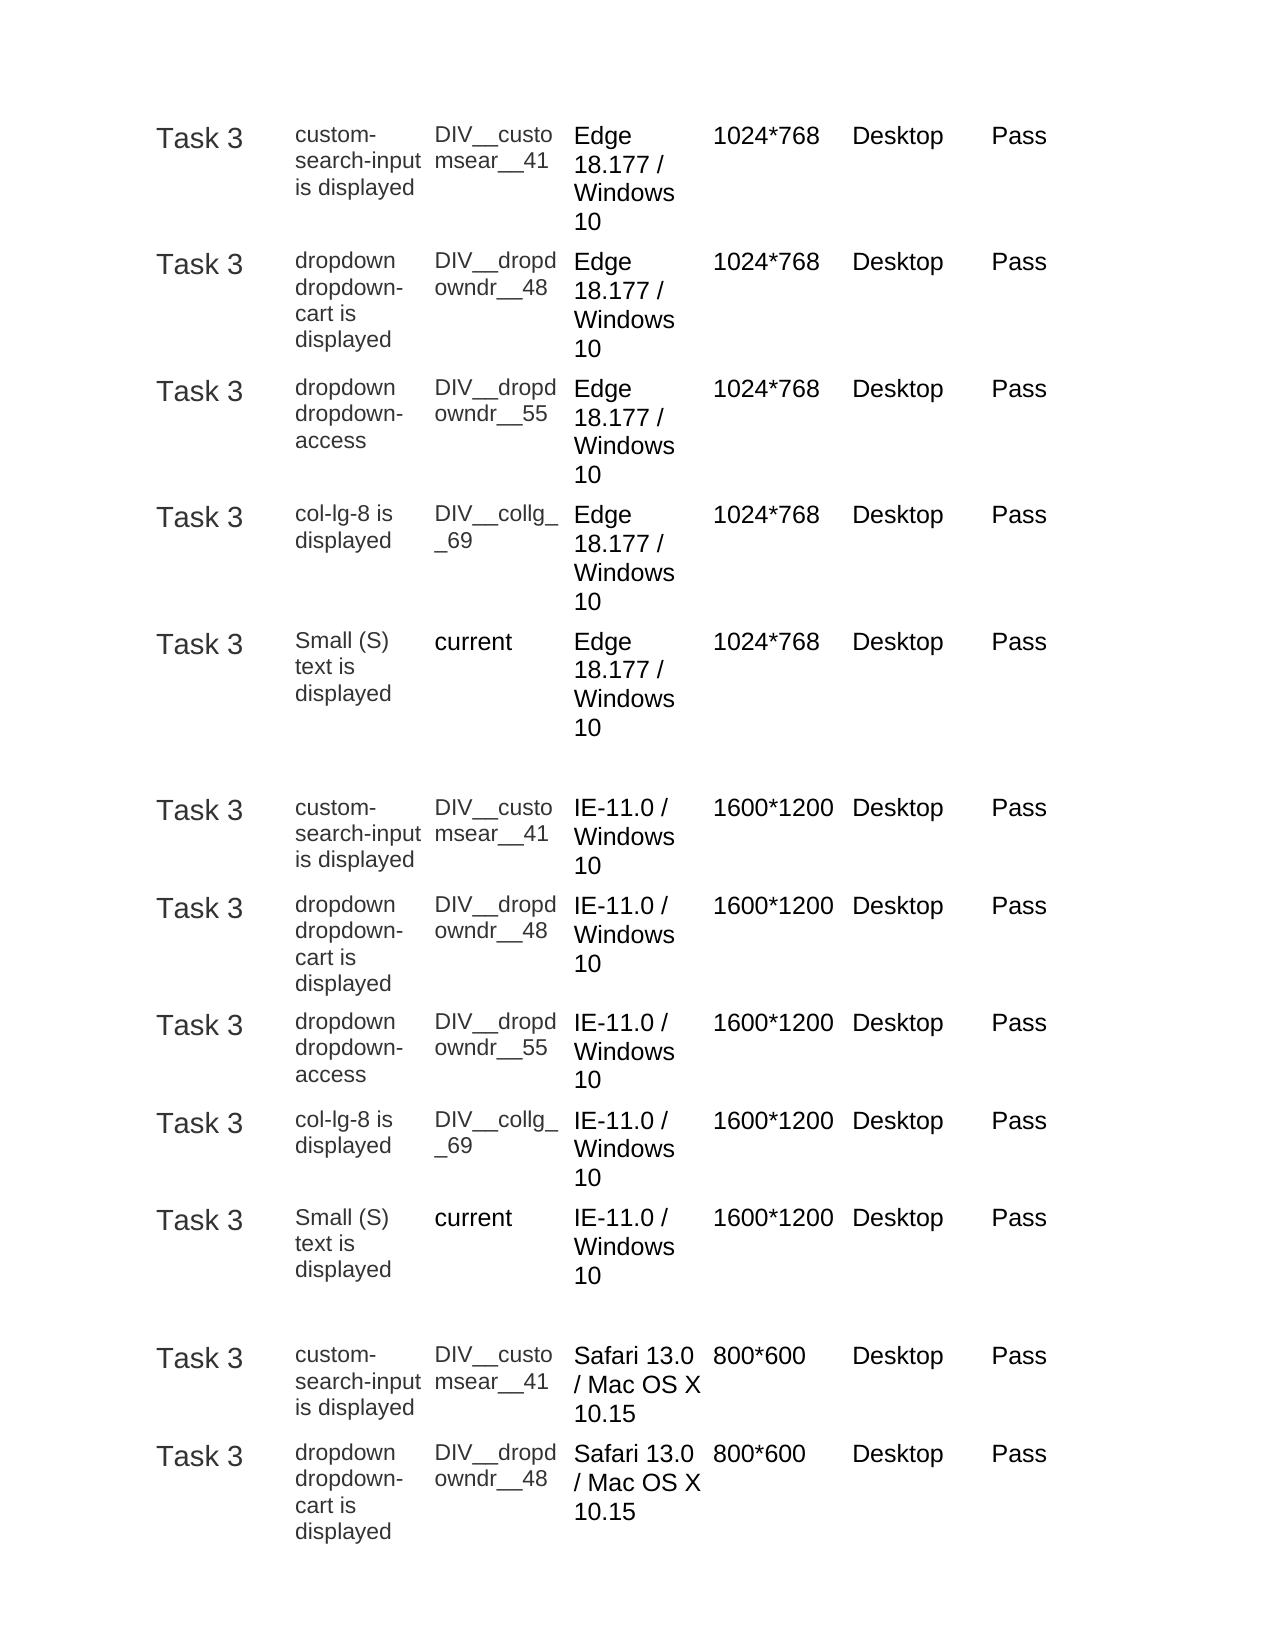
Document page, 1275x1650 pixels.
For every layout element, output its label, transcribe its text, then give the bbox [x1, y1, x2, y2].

table_cell 1600*1200 [707, 1100, 846, 1198]
table_cell Pass [986, 495, 1125, 621]
table_cell 1600*1200 [707, 1198, 846, 1295]
table_cell Desktop [846, 788, 986, 885]
table_cell [429, 75, 568, 115]
table_cell [150, 748, 289, 788]
table_cell custom-search-input is displayed [289, 1336, 428, 1433]
table_cell [429, 1295, 568, 1336]
table_cell [986, 748, 1125, 788]
table_cell [707, 1295, 846, 1336]
table_cell DIV__dropdowndr__55 [429, 1002, 568, 1100]
table_cell custom-search-input is displayed [289, 115, 428, 242]
table_cell DIV__collg__69 [429, 1100, 568, 1198]
table_cell Desktop [846, 368, 986, 494]
table_cell Edge 18.177 / Windows 10 [568, 621, 707, 747]
table_cell Safari 13.0 / Mac OS X 10.15 [568, 1433, 707, 1550]
table_cell Task 3 [150, 885, 289, 1002]
table_cell Task 3 [150, 621, 289, 747]
table_cell 1600*1200 [707, 885, 846, 1002]
table_cell DIV__dropdowndr__55 [429, 368, 568, 494]
table_cell dropdown dropdown-cart is displayed [289, 885, 428, 1002]
table_cell DIV__customsear__41 [429, 788, 568, 885]
table_cell 1024*768 [707, 495, 846, 621]
table_cell Pass [986, 1336, 1125, 1433]
table_cell current [429, 1198, 568, 1295]
table_cell Small (S) text is displayed [289, 1198, 428, 1295]
table_cell 1024*768 [707, 115, 846, 242]
table_cell Edge 18.177 / Windows 10 [568, 368, 707, 494]
table_cell [846, 748, 986, 788]
table_cell Task 3 [150, 1100, 289, 1198]
table_cell custom-search-input is displayed [289, 788, 428, 885]
table_cell dropdown dropdown-access [289, 1002, 428, 1100]
table_cell Desktop [846, 621, 986, 747]
table_cell Desktop [846, 1198, 986, 1295]
table_cell 1024*768 [707, 368, 846, 494]
table_cell Task 3 [150, 115, 289, 242]
table_cell [429, 748, 568, 788]
table_cell Edge 18.177 / Windows 10 [568, 495, 707, 621]
table_cell col-lg-8 is displayed [289, 1100, 428, 1198]
table_cell Pass [986, 242, 1125, 368]
table_cell [707, 748, 846, 788]
table_cell Task 3 [150, 1198, 289, 1295]
table_cell [289, 1295, 428, 1336]
table_cell 1600*1200 [707, 788, 846, 885]
table_cell Desktop [846, 115, 986, 242]
table_cell [986, 75, 1125, 115]
table_cell [150, 1295, 289, 1336]
table_cell [986, 1295, 1125, 1336]
table_cell dropdown dropdown-cart is displayed [289, 1433, 428, 1550]
table_cell DIV__customsear__41 [429, 1336, 568, 1433]
table_cell DIV__customsear__41 [429, 115, 568, 242]
table_cell Task 3 [150, 788, 289, 885]
table_cell Edge 18.177 / Windows 10 [568, 115, 707, 242]
table_cell [846, 1295, 986, 1336]
table_cell col-lg-8 is displayed [289, 495, 428, 621]
table_cell Pass [986, 621, 1125, 747]
table_cell [289, 748, 428, 788]
table_cell Edge 18.177 / Windows 10 [568, 242, 707, 368]
table_cell IE-11.0 / Windows 10 [568, 1100, 707, 1198]
table_cell Desktop [846, 495, 986, 621]
table_cell Desktop [846, 1100, 986, 1198]
table_cell Task 3 [150, 1336, 289, 1433]
table_cell 800*600 [707, 1433, 846, 1550]
table_cell Desktop [846, 1433, 986, 1550]
table_cell Pass [986, 1100, 1125, 1198]
table_cell Pass [986, 1433, 1125, 1550]
table_cell Task 3 [150, 242, 289, 368]
table_cell [568, 1295, 707, 1336]
table_cell current [429, 621, 568, 747]
table_cell [568, 748, 707, 788]
table_cell 1024*768 [707, 621, 846, 747]
table_cell [150, 75, 289, 115]
table_cell Desktop [846, 242, 986, 368]
table_cell Safari 13.0 / Mac OS X 10.15 [568, 1336, 707, 1433]
table_cell Desktop [846, 885, 986, 1002]
table_cell Pass [986, 788, 1125, 885]
table_cell Pass [986, 115, 1125, 242]
table_cell [568, 75, 707, 115]
table_cell Pass [986, 368, 1125, 494]
table_cell Task 3 [150, 1433, 289, 1550]
table_cell Desktop [846, 1002, 986, 1100]
table_cell [707, 75, 846, 115]
table_cell Task 3 [150, 495, 289, 621]
table_cell Task 3 [150, 1002, 289, 1100]
table_cell Pass [986, 1198, 1125, 1295]
table_cell dropdown dropdown-cart is displayed [289, 242, 428, 368]
table_cell DIV__dropdowndr__48 [429, 242, 568, 368]
table_cell IE-11.0 / Windows 10 [568, 885, 707, 1002]
table_cell IE-11.0 / Windows 10 [568, 1002, 707, 1100]
table_cell Task 3 [150, 368, 289, 494]
table_cell DIV__dropdowndr__48 [429, 1433, 568, 1550]
table_cell 800*600 [707, 1336, 846, 1433]
table_cell Pass [986, 1002, 1125, 1100]
table_cell IE-11.0 / Windows 10 [568, 788, 707, 885]
table_cell DIV__collg__69 [429, 495, 568, 621]
table_cell DIV__dropdowndr__48 [429, 885, 568, 1002]
table_cell 1024*768 [707, 242, 846, 368]
table_cell Desktop [846, 1336, 986, 1433]
table_cell 1600*1200 [707, 1002, 846, 1100]
table_cell Small (S) text is displayed [289, 621, 428, 747]
table_cell dropdown dropdown-access [289, 368, 428, 494]
table_cell Pass [986, 885, 1125, 1002]
table_cell IE-11.0 / Windows 10 [568, 1198, 707, 1295]
table_cell [846, 75, 986, 115]
table_cell [289, 75, 428, 115]
